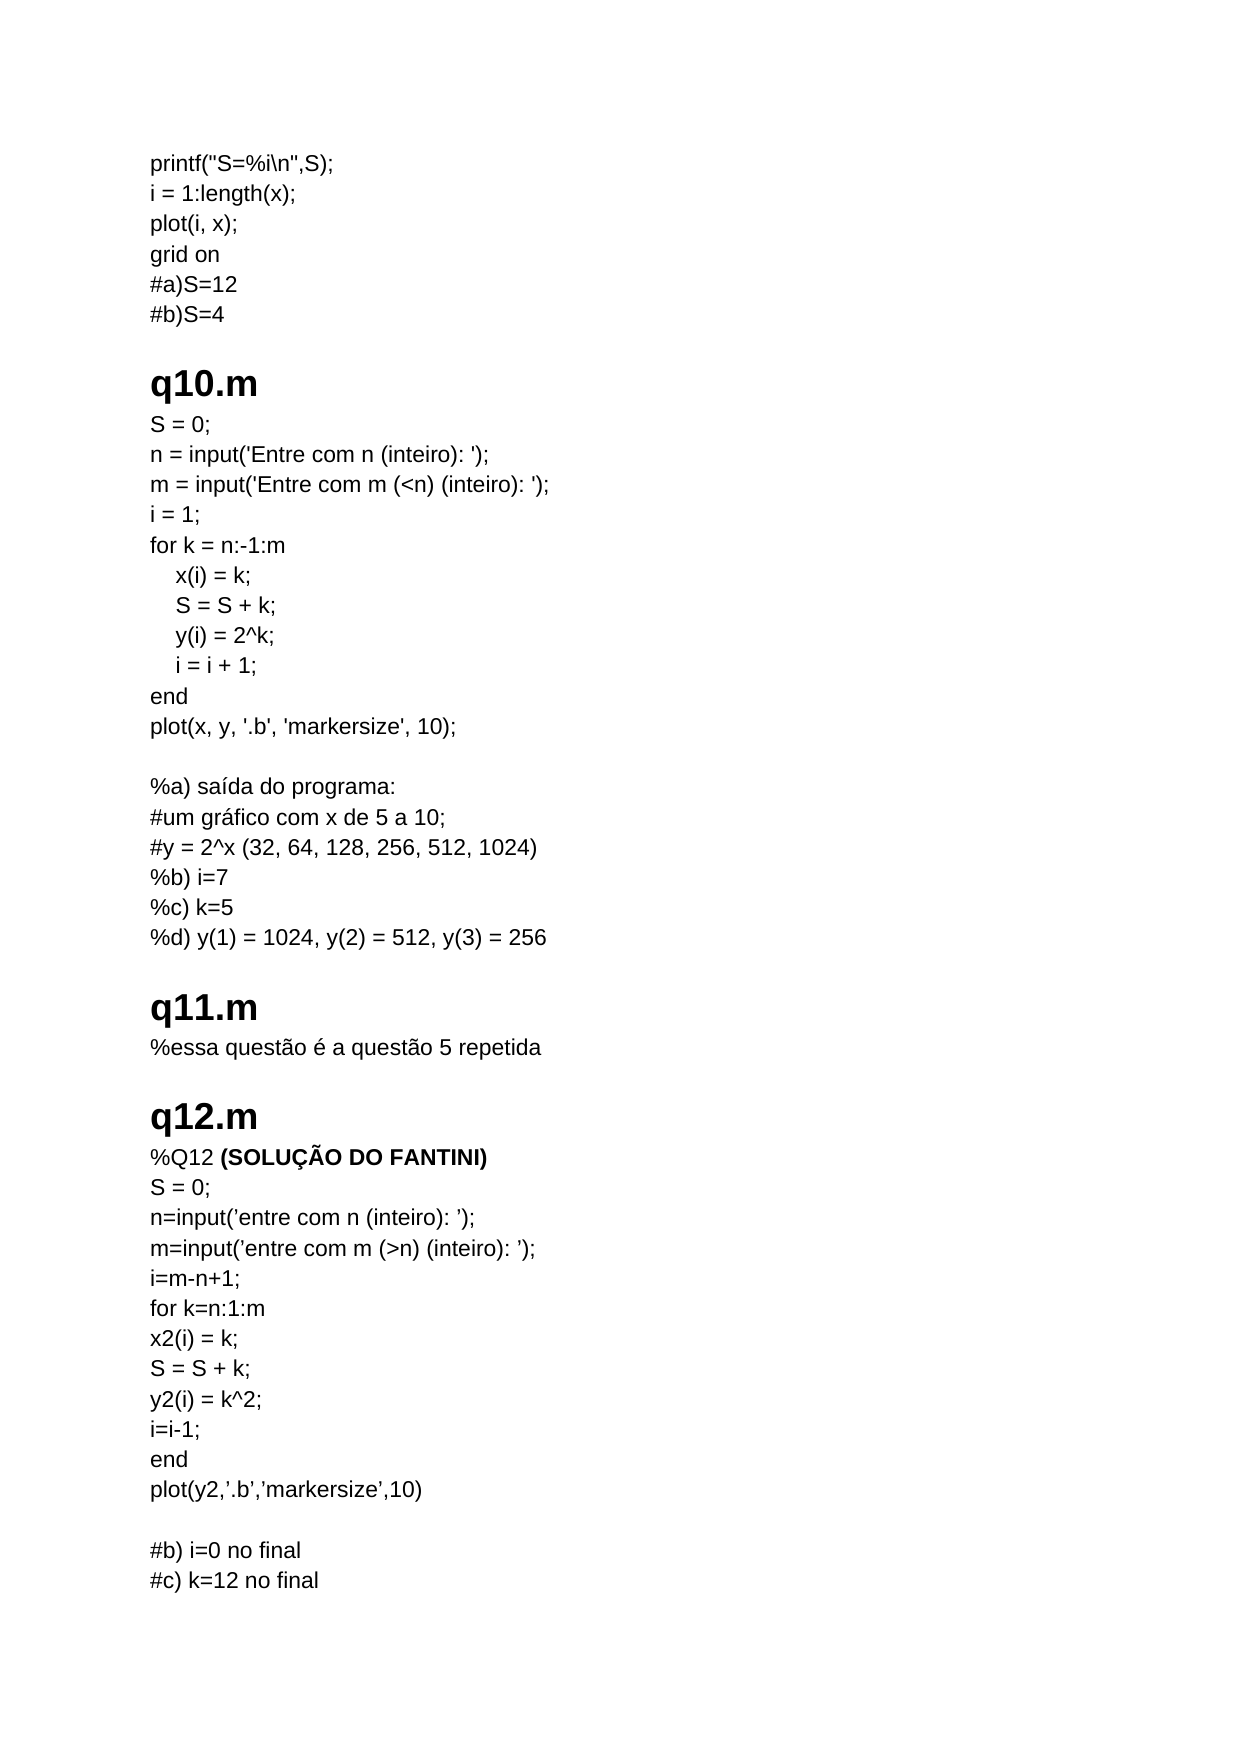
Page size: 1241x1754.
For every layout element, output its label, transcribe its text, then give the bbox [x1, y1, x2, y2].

text S = S + k; [150, 1355, 1090, 1382]
text S = 0; [150, 411, 1090, 437]
text y(i) = 2^k; [150, 622, 1090, 649]
text i = 1; [150, 501, 1090, 528]
text plot(y2,’.b’,’markersize’,10) [150, 1476, 1090, 1503]
text m=input(’entre com m (>n) (inteiro): ’); [150, 1234, 1090, 1261]
text plot(x, y, '.b', 'markersize', 10); [150, 713, 1090, 739]
text printf("S=%i\n",S); [150, 150, 1090, 176]
title q10.m [150, 361, 1090, 404]
text end [150, 1446, 1090, 1472]
text #y = 2^x (32, 64, 128, 256, 512, 1024) [150, 834, 1090, 860]
text #um gráfico com x de 5 a 10; [150, 803, 1090, 830]
text S = S + k; [150, 592, 1090, 618]
text #c) k=12 no final [150, 1567, 1090, 1593]
text #b)S=4 [150, 301, 1090, 327]
text i=m-n+1; [150, 1265, 1090, 1291]
text S = 0; [150, 1174, 1090, 1201]
text end [150, 683, 1090, 709]
title q12.m [150, 1094, 1090, 1138]
text i = 1:length(x); [150, 180, 1090, 207]
text %b) i=7 [150, 864, 1090, 890]
text %Q12 (SOLUÇÃO DO FANTINI) [150, 1144, 1090, 1170]
text grid on [150, 241, 1090, 267]
text plot(i, x); [150, 210, 1090, 237]
text %a) saída do programa: [150, 773, 1090, 800]
text #a)S=12 [150, 271, 1090, 297]
text i=i-1; [150, 1416, 1090, 1442]
text y2(i) = k^2; [150, 1386, 1090, 1412]
text for k = n:-1:m [150, 532, 1090, 558]
text m = input('Entre com m (<n) (inteiro): '); [150, 471, 1090, 498]
text n=input(’entre com n (inteiro): ’); [150, 1204, 1090, 1231]
text for k=n:1:m [150, 1295, 1090, 1321]
text %d) y(1) = 1024, y(2) = 512, y(3) = 256 [150, 924, 1090, 951]
text #b) i=0 no final [150, 1537, 1090, 1563]
text i = i + 1; [150, 652, 1090, 679]
text n = input('Entre com n (inteiro): '); [150, 441, 1090, 467]
text %essa questão é a questão 5 repetida [150, 1034, 1090, 1061]
text x2(i) = k; [150, 1325, 1090, 1352]
text %c) k=5 [150, 894, 1090, 921]
text x(i) = k; [150, 562, 1090, 588]
title q11.m [150, 985, 1090, 1028]
